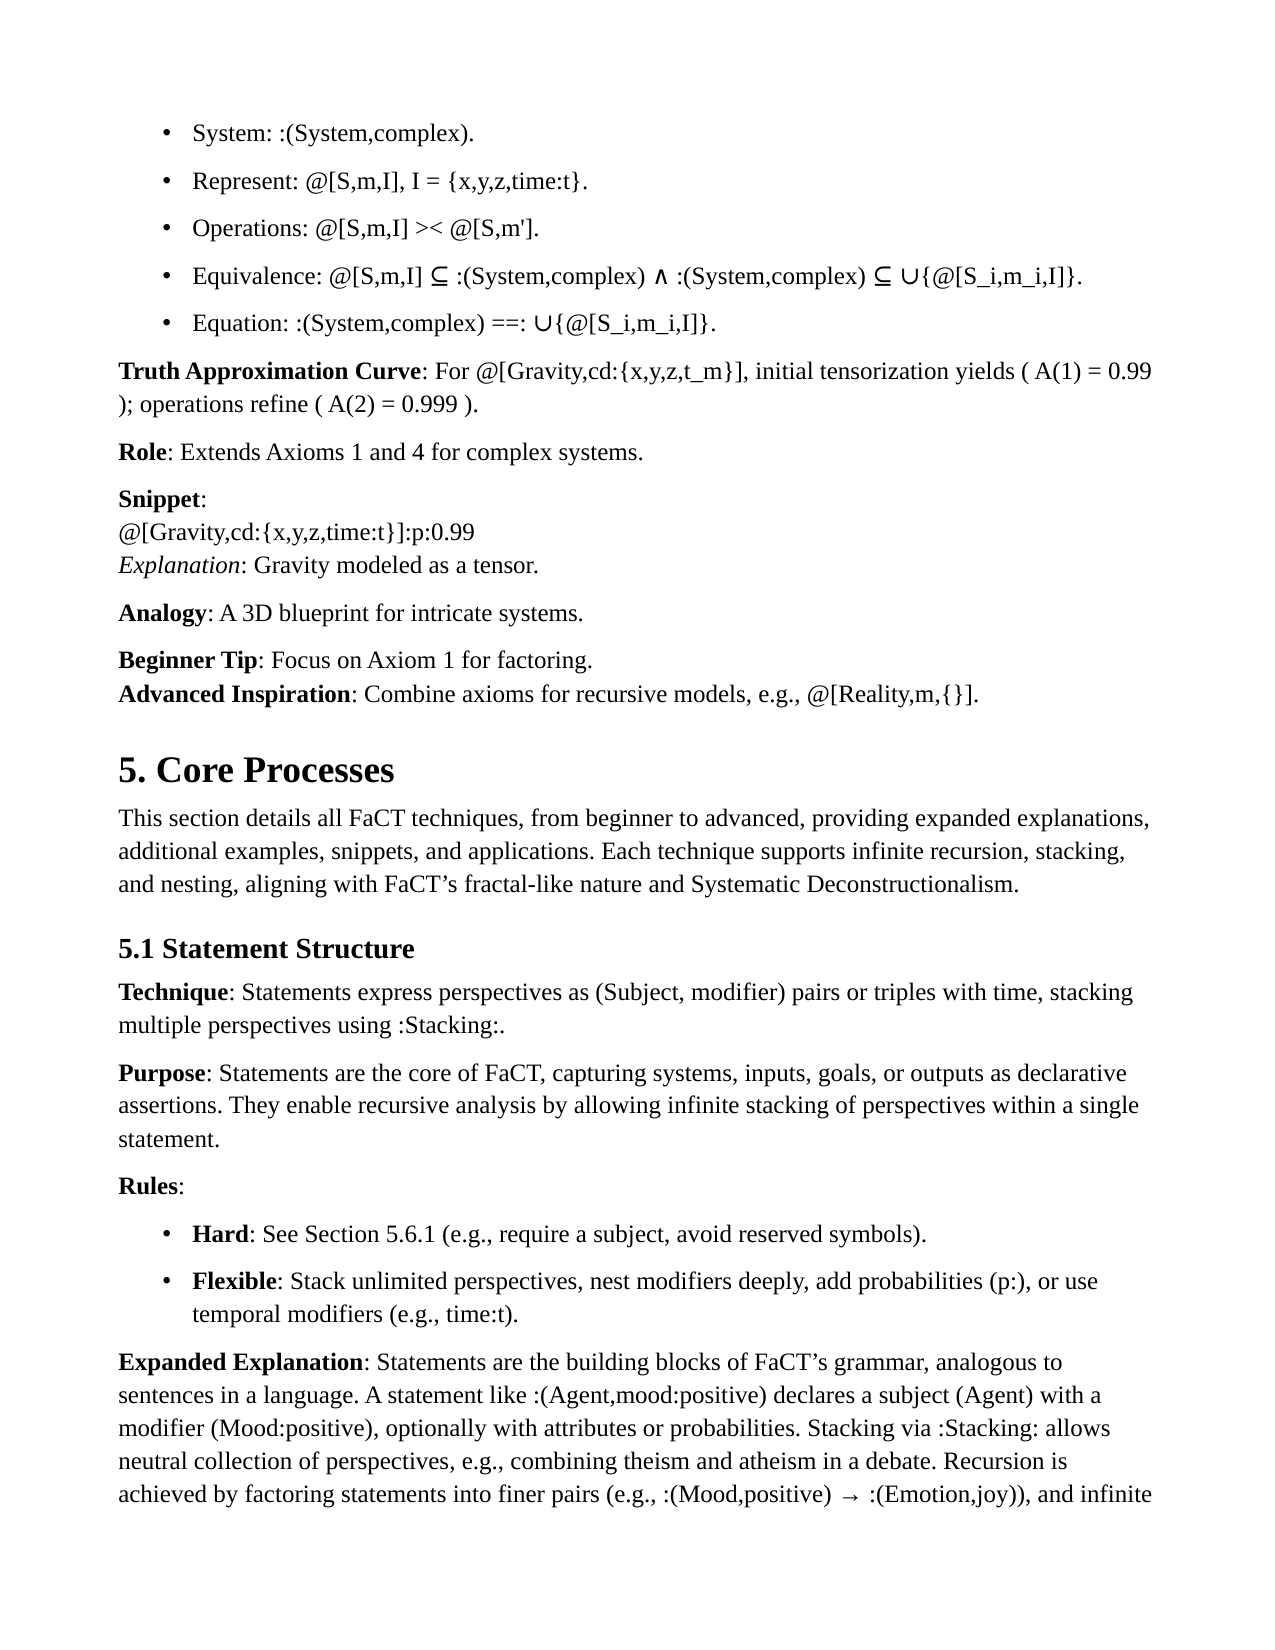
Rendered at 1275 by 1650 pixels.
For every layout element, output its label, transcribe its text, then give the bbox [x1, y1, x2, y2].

text Purpose: Statements are the core of FaCT, capturing systems, inputs, goals, or outputs as declarative assertions. They enable recursive analysis by allowing infinite stacking of perspectives within a single statement. [118, 1058, 1157, 1152]
list Equation: :(System,complex) ==: ∪{@[S_i,m_i,I]}. [162, 308, 1157, 337]
subtitle 5. Core Processes [118, 747, 1157, 790]
list Represent: @[S,m,I], I = {x,y,z,time:t}. [162, 166, 1157, 194]
text Role: Extends Axioms 1 and 4 for complex systems. [118, 437, 1157, 466]
list System: :(System,complex). [162, 118, 1157, 147]
list Flexible: Stack unlimited perspectives, nest modifiers deeply, add probabilities (p:), or use temporal modifiers (e.g., time:t). [162, 1266, 1157, 1328]
list Equivalence: @[S,m,I] ⊆ :(System,complex) ∧ :(System,complex) ⊆ ∪{@[S_i,m_i,I]}. [162, 261, 1157, 290]
subtitle 5.1 Statement Structure [118, 931, 1157, 964]
list Operations: @[S,m,I] >< @[S,m']. [162, 213, 1157, 242]
text Rules: [118, 1171, 1157, 1200]
list Hard: See Section 5.6.1 (e.g., require a subject, avoid reserved symbols). [162, 1219, 1157, 1248]
text Expanded Explanation: Statements are the building blocks of FaCT’s grammar, analogous to sentences in a language. A statement like :(Agent,mood:positive) declares a subject (Agent) with a modifier (Mood:positive), optionally with attributes or probabilities. Stacking via :Stacking: allows neutral collection of perspectives, e.g., combining theism and atheism in a debate. Recursion is achieved by factoring statements into finer pairs (e.g., :(Mood,positive) → :(Emotion,joy)), and infinite [118, 1347, 1157, 1508]
text Analogy: A 3D blueprint for intricate systems. [118, 598, 1157, 627]
text Beginner Tip: Focus on Axiom 1 for factoring. Advanced Inspiration: Combine axioms for recursive models, e.g., @[Reality,m,{}]. [118, 646, 1157, 707]
text Snippet: @[Gravity,cd:{x,y,z,time:t}]:p:0.99 Explanation: Gravity modeled as a tensor. [118, 484, 1157, 579]
text Truth Approximation Curve: For @[Gravity,cd:{x,y,z,t_m}], initial tensorization yields ( A(1) = 0.99 ); operations refine ( A(2) = 0.999 ). [118, 356, 1157, 418]
text This section details all FaCT techniques, from beginner to advanced, providing expanded explanations, additional examples, snippets, and applications. Each technique supports infinite recursion, stacking, and nesting, aligning with FaCT’s fractal-like nature and Systematic Deconstructionalism. [118, 803, 1157, 897]
text Technique: Statements express perspectives as (Subject, modifier) pairs or triples with time, stacking multiple perspectives using :Stacking:. [118, 977, 1157, 1039]
